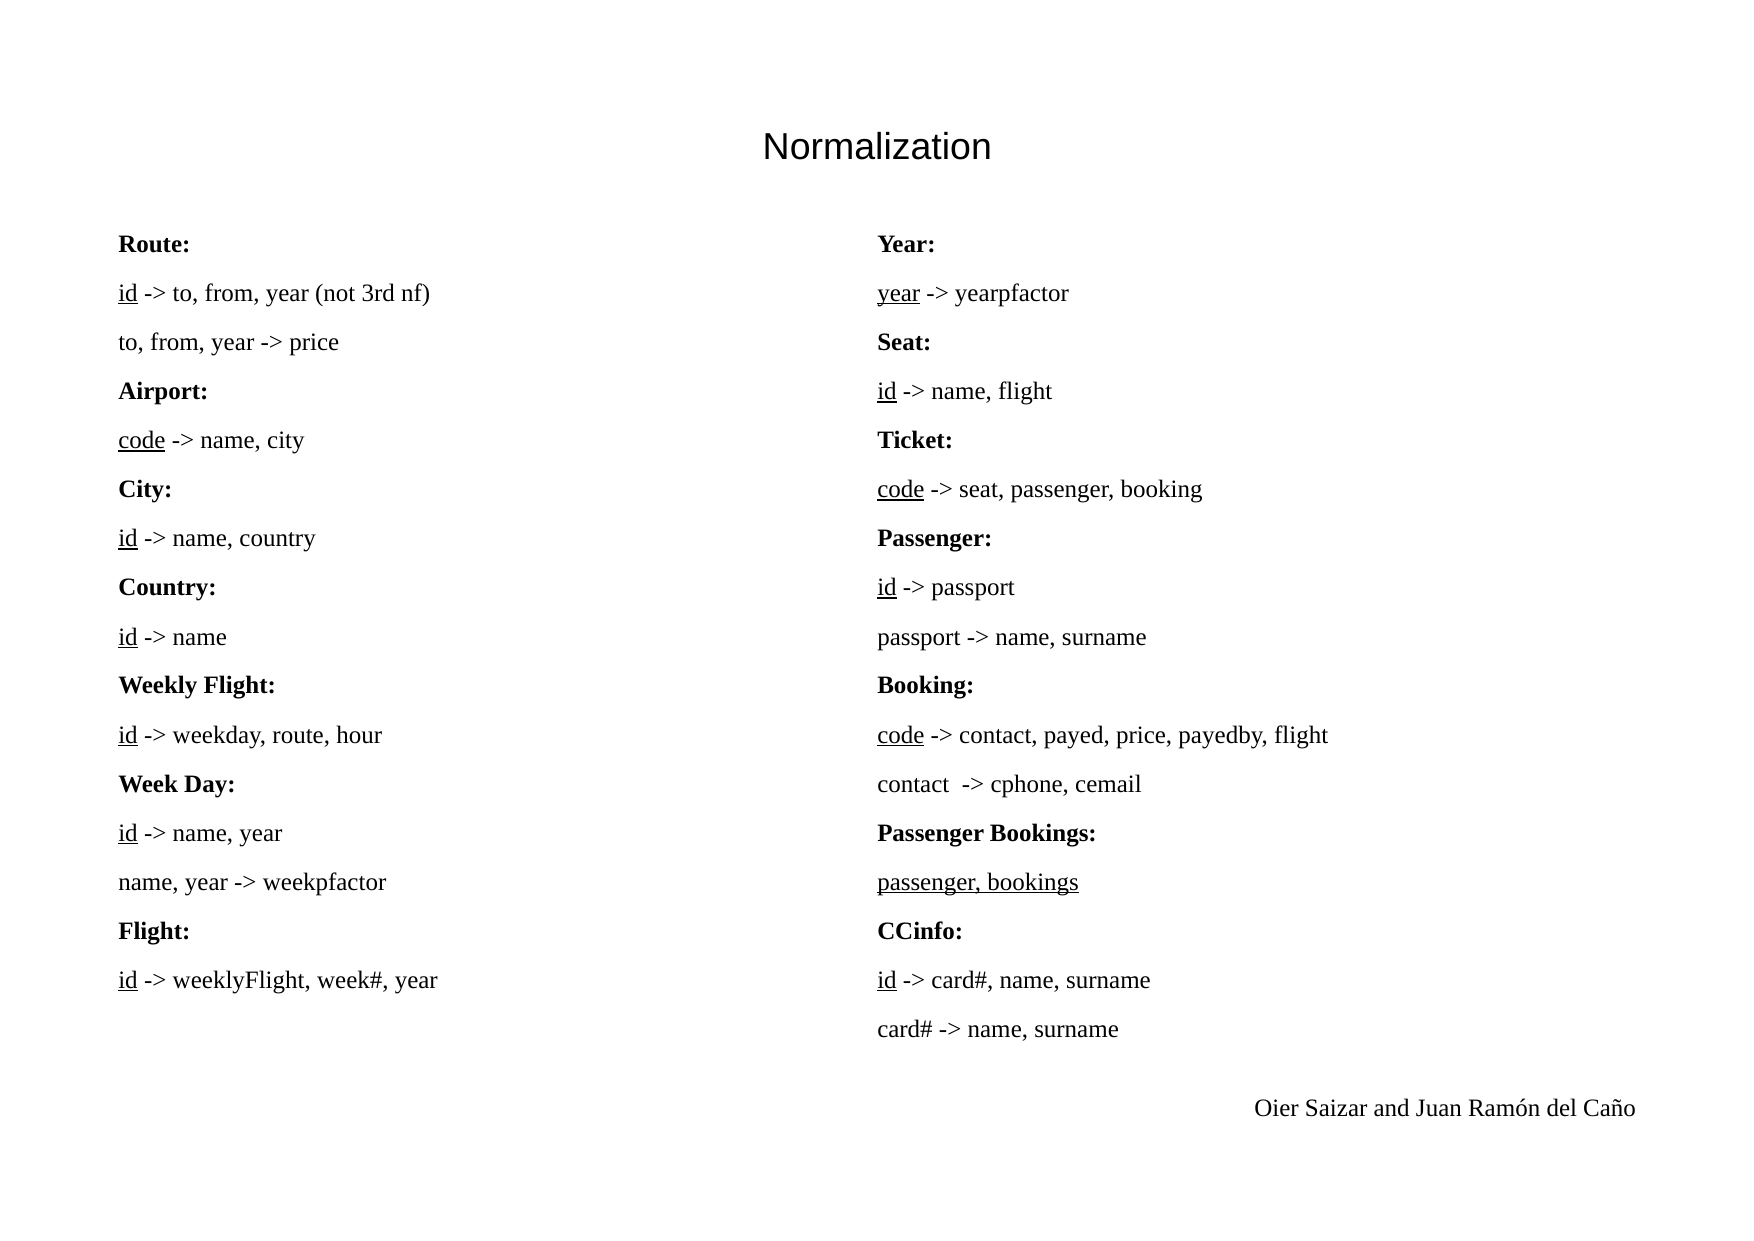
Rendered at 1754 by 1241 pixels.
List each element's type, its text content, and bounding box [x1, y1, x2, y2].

text Seat: [877, 327, 1636, 356]
text id -> weekday, route, hour [118, 720, 877, 748]
text card# -> name, surname [877, 1014, 1636, 1043]
text Year: [877, 229, 1636, 258]
text id -> to, from, year (not 3rd nf) [118, 278, 877, 307]
text id -> passport [877, 572, 1636, 601]
text Flight: [118, 916, 877, 945]
text id -> card#, name, surname [877, 965, 1636, 994]
text id -> name, year [118, 818, 877, 847]
text Booking: [877, 671, 1636, 699]
text CCinfo: [877, 916, 1636, 945]
text Ticket: [877, 425, 1636, 454]
text code -> contact, payed, price, payedby, flight [877, 720, 1636, 748]
text id -> name, country [118, 523, 877, 552]
text passenger, bookings [877, 867, 1636, 896]
text id -> name, flight [877, 376, 1636, 405]
text Passenger: [877, 523, 1636, 552]
text id -> name [118, 622, 877, 650]
text Week Day: [118, 769, 877, 797]
text Country: [118, 572, 877, 601]
text passport -> name, surname [877, 622, 1636, 650]
text name, year -> weekpfactor [118, 867, 877, 896]
text Route: [118, 229, 877, 258]
text id -> weeklyFlight, week#, year [118, 965, 877, 994]
text code -> name, city [118, 425, 877, 454]
text to, from, year -> price [118, 327, 877, 356]
text contact -> cphone, cemail [877, 769, 1636, 797]
text Passenger Bookings: [877, 818, 1636, 847]
subtitle Normalization [118, 124, 1636, 167]
text code -> seat, passenger, booking [877, 474, 1636, 503]
text year -> yearpfactor [877, 278, 1636, 307]
text Weekly Flight: [118, 671, 877, 699]
text City: [118, 474, 877, 503]
text Airport: [118, 376, 877, 405]
